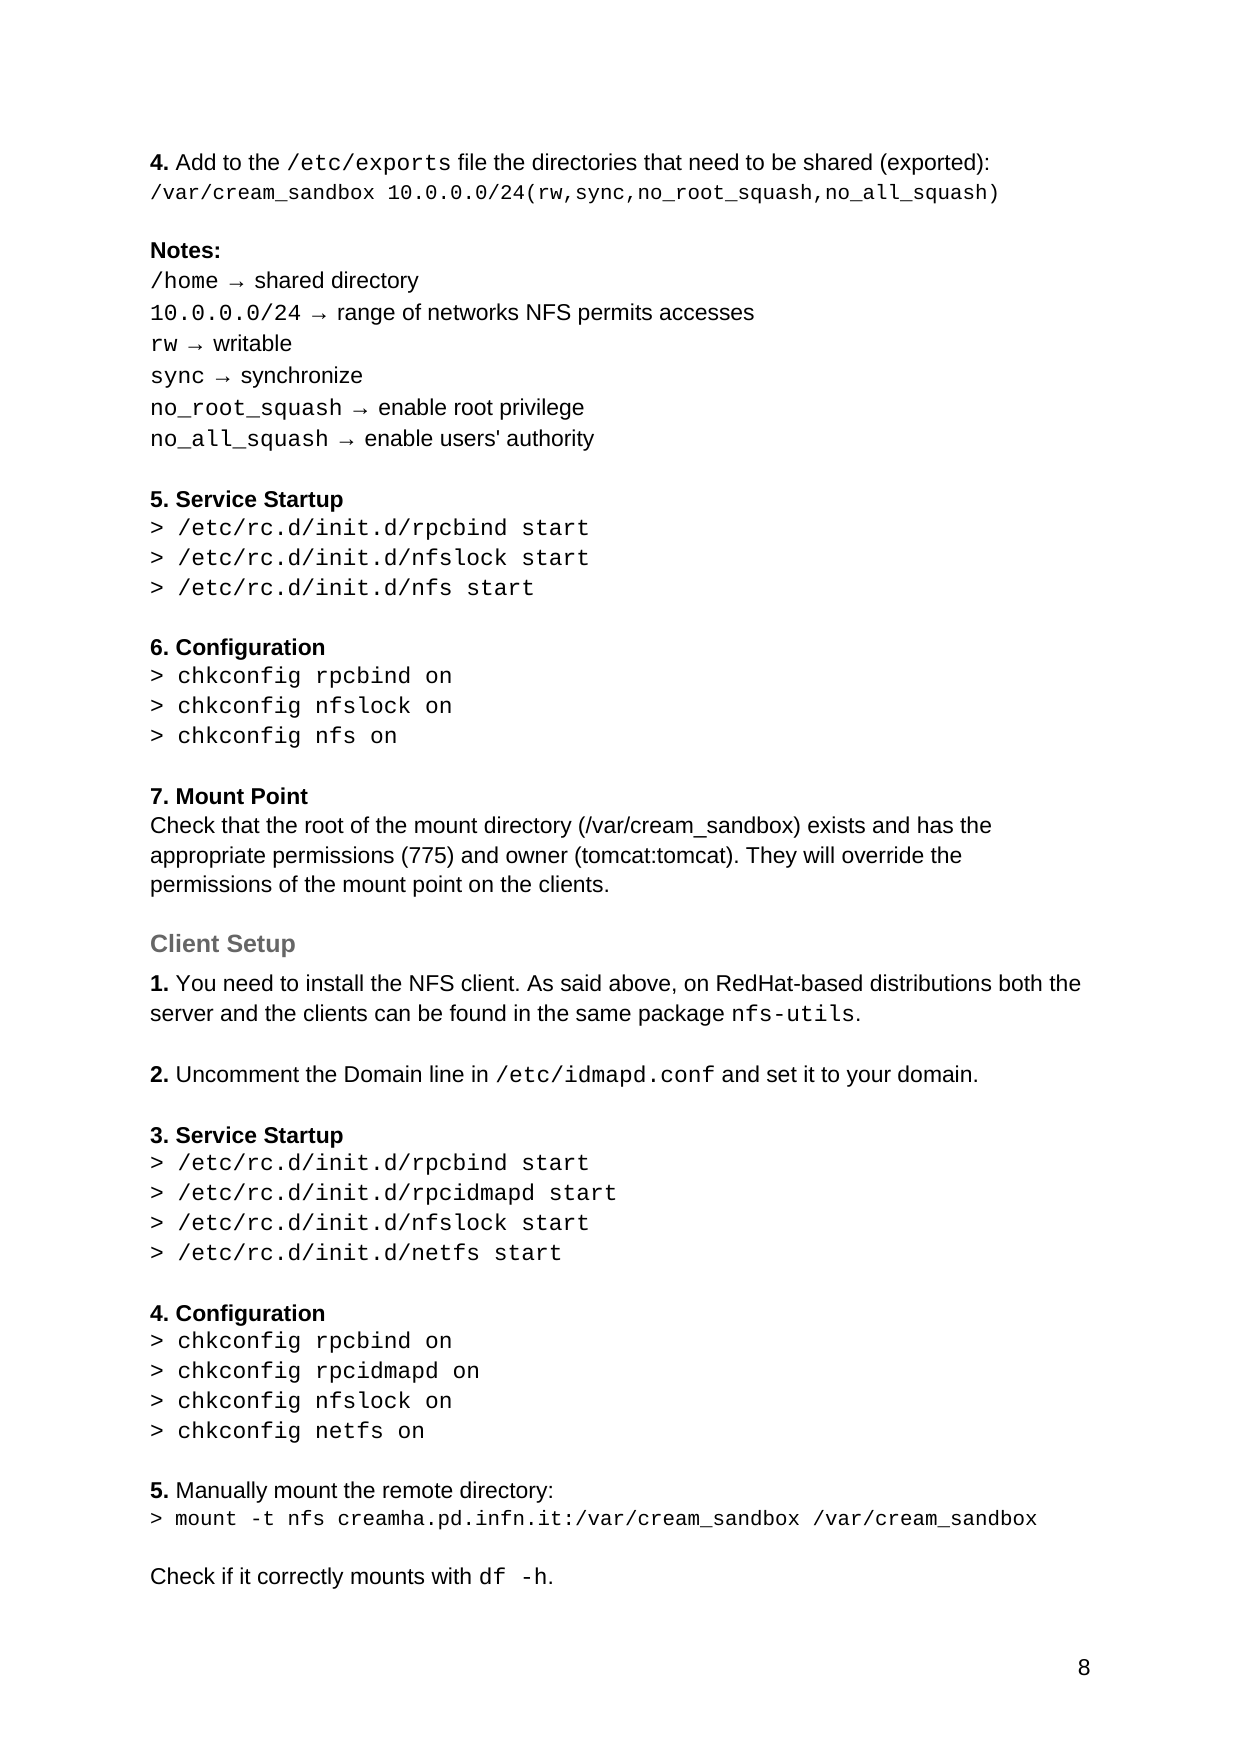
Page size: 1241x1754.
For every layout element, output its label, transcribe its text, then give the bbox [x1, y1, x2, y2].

text > /etc/rc.d/init.d/netfs start [150, 1241, 1090, 1267]
text > chkconfig rpcidmapd on [150, 1359, 1090, 1385]
text 10.0.0.0/24 → range of networks NFS permits accesses [150, 299, 1090, 327]
text /var/cream_sandbox 10.0.0.0/24(rw,sync,no_root_squash,no_all_squash) [150, 182, 1090, 205]
text > /etc/rc.d/init.d/rpcidmapd start [150, 1181, 1090, 1207]
text > /etc/rc.d/init.d/rpcbind start [150, 516, 1090, 542]
text > chkconfig nfslock on [150, 694, 1090, 720]
text 2. Uncomment the Domain line in /etc/idmapd.conf and set it to your domain. [150, 1061, 1090, 1089]
text 3. Service Startup [150, 1122, 1090, 1148]
text 5. Manually mount the remote directory: [150, 1478, 1090, 1504]
text /home → shared directory [150, 268, 1090, 295]
text > chkconfig rpcbind on [150, 1329, 1090, 1356]
text 4. Add to the /etc/exports file the directories that need to be shared (exported): [150, 150, 1090, 178]
subtitle Client Setup [150, 930, 1090, 958]
text > /etc/rc.d/init.d/nfslock start [150, 546, 1090, 572]
text Notes: [150, 238, 1090, 264]
text > /etc/rc.d/init.d/rpcbind start [150, 1152, 1090, 1178]
text > chkconfig rpcbind on [150, 664, 1090, 690]
text rw → writable [150, 331, 1090, 358]
text no_all_squash → enable users' authority [150, 426, 1090, 453]
text 4. Configuration [150, 1300, 1090, 1326]
text 6. Configuration [150, 635, 1090, 661]
text no_root_squash → enable root privilege [150, 394, 1090, 422]
text > chkconfig nfslock on [150, 1389, 1090, 1415]
text > mount -t nfs creamha.pd.infn.it:/var/cream_sandbox /var/cream_sandbox [150, 1507, 1090, 1531]
text 1. You need to install the NFS client. As said above, on RedHat-based distributions both the server and the clients can be found in the same package nfs-utils. [150, 971, 1090, 1028]
text > chkconfig nfs on [150, 724, 1090, 750]
text > /etc/rc.d/init.d/nfslock start [150, 1211, 1090, 1237]
text > chkconfig netfs on [150, 1419, 1090, 1445]
text Check that the root of the mount directory (/var/cream_sandbox) exists and has the appropriate permissions (775) and owner (tomcat:tomcat). They will override the permissions of the mount point on the clients. [150, 813, 1090, 897]
text sync → synchronize [150, 363, 1090, 390]
text Check if it correctly mounts with df -h. [150, 1564, 1090, 1592]
text 7. Mount Point [150, 784, 1090, 809]
text 5. Service Startup [150, 487, 1090, 513]
text > /etc/rc.d/init.d/nfs start [150, 576, 1090, 602]
